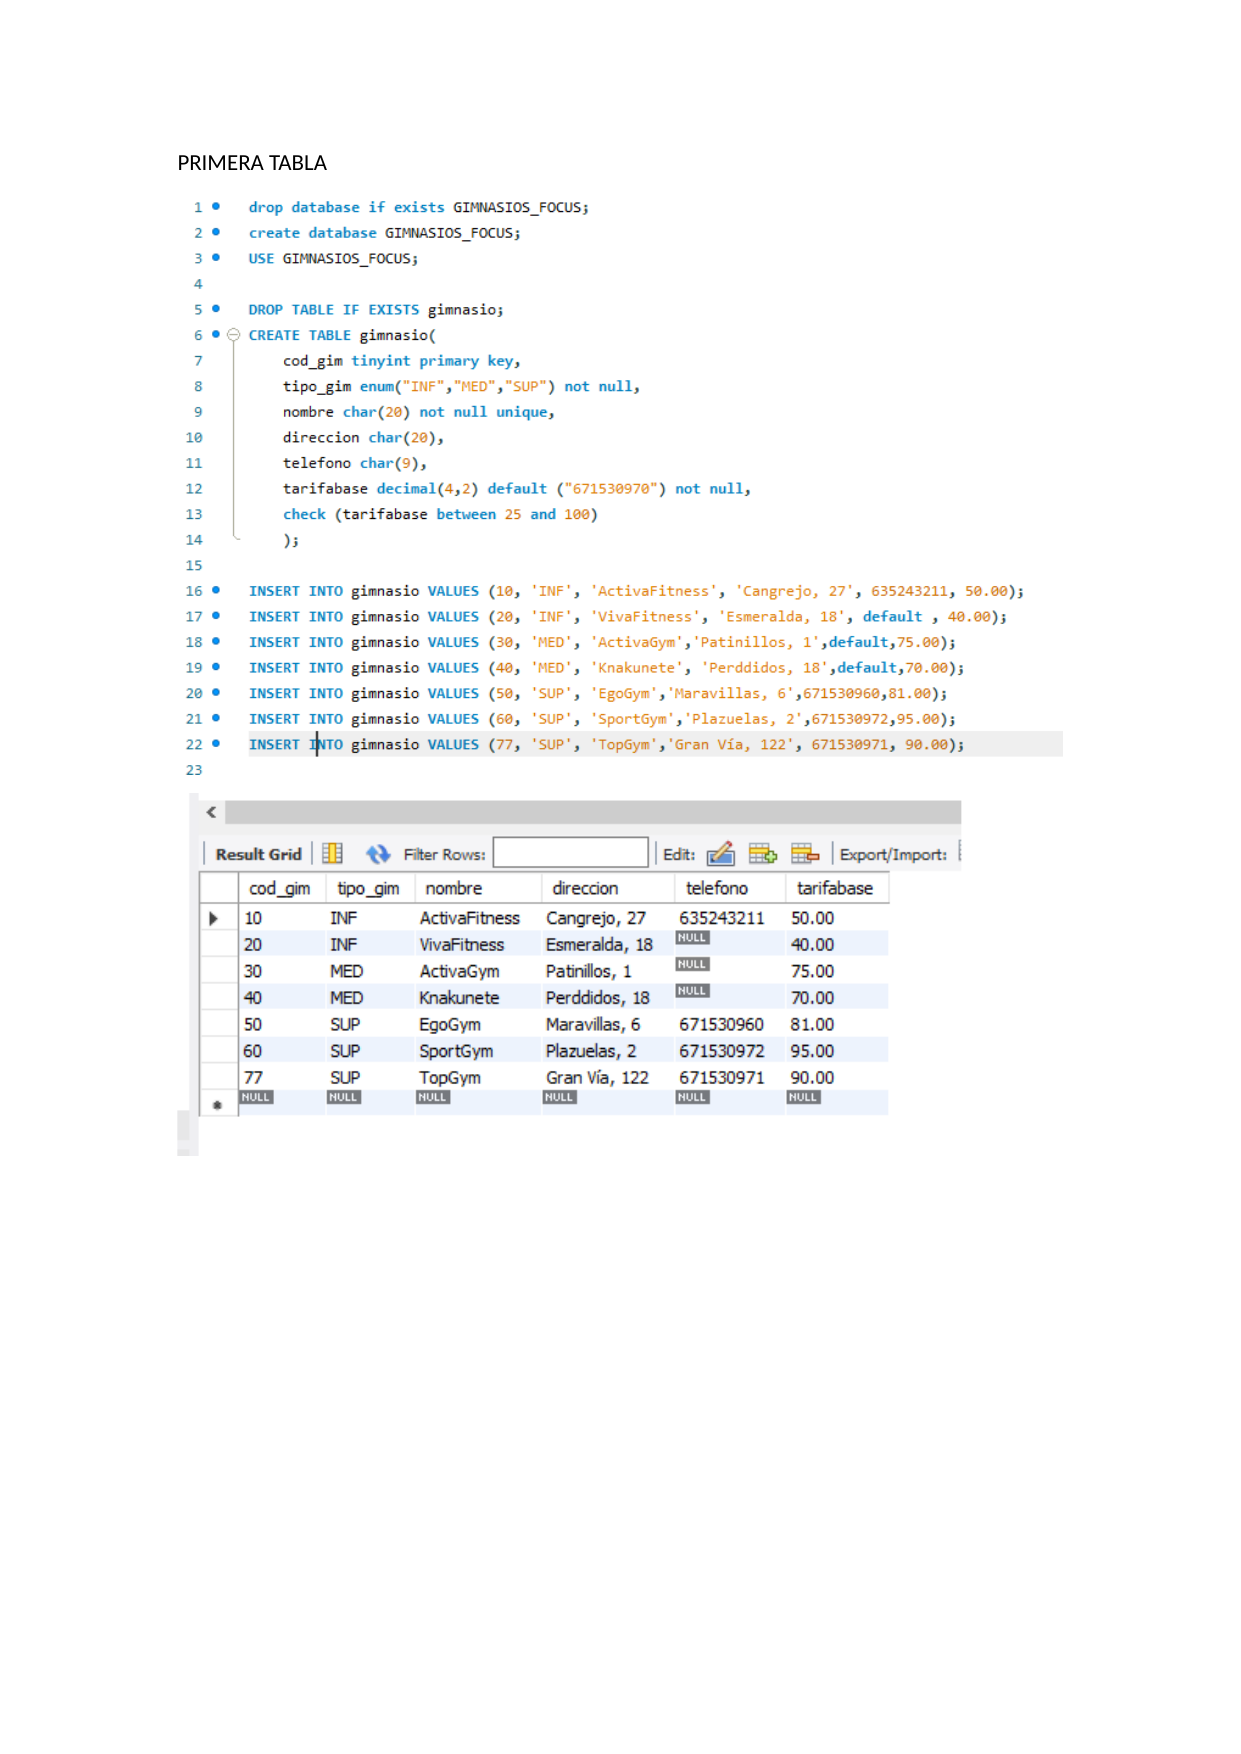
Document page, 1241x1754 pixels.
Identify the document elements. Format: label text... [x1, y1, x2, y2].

text PRIMERA TABLA [177, 148, 1063, 176]
